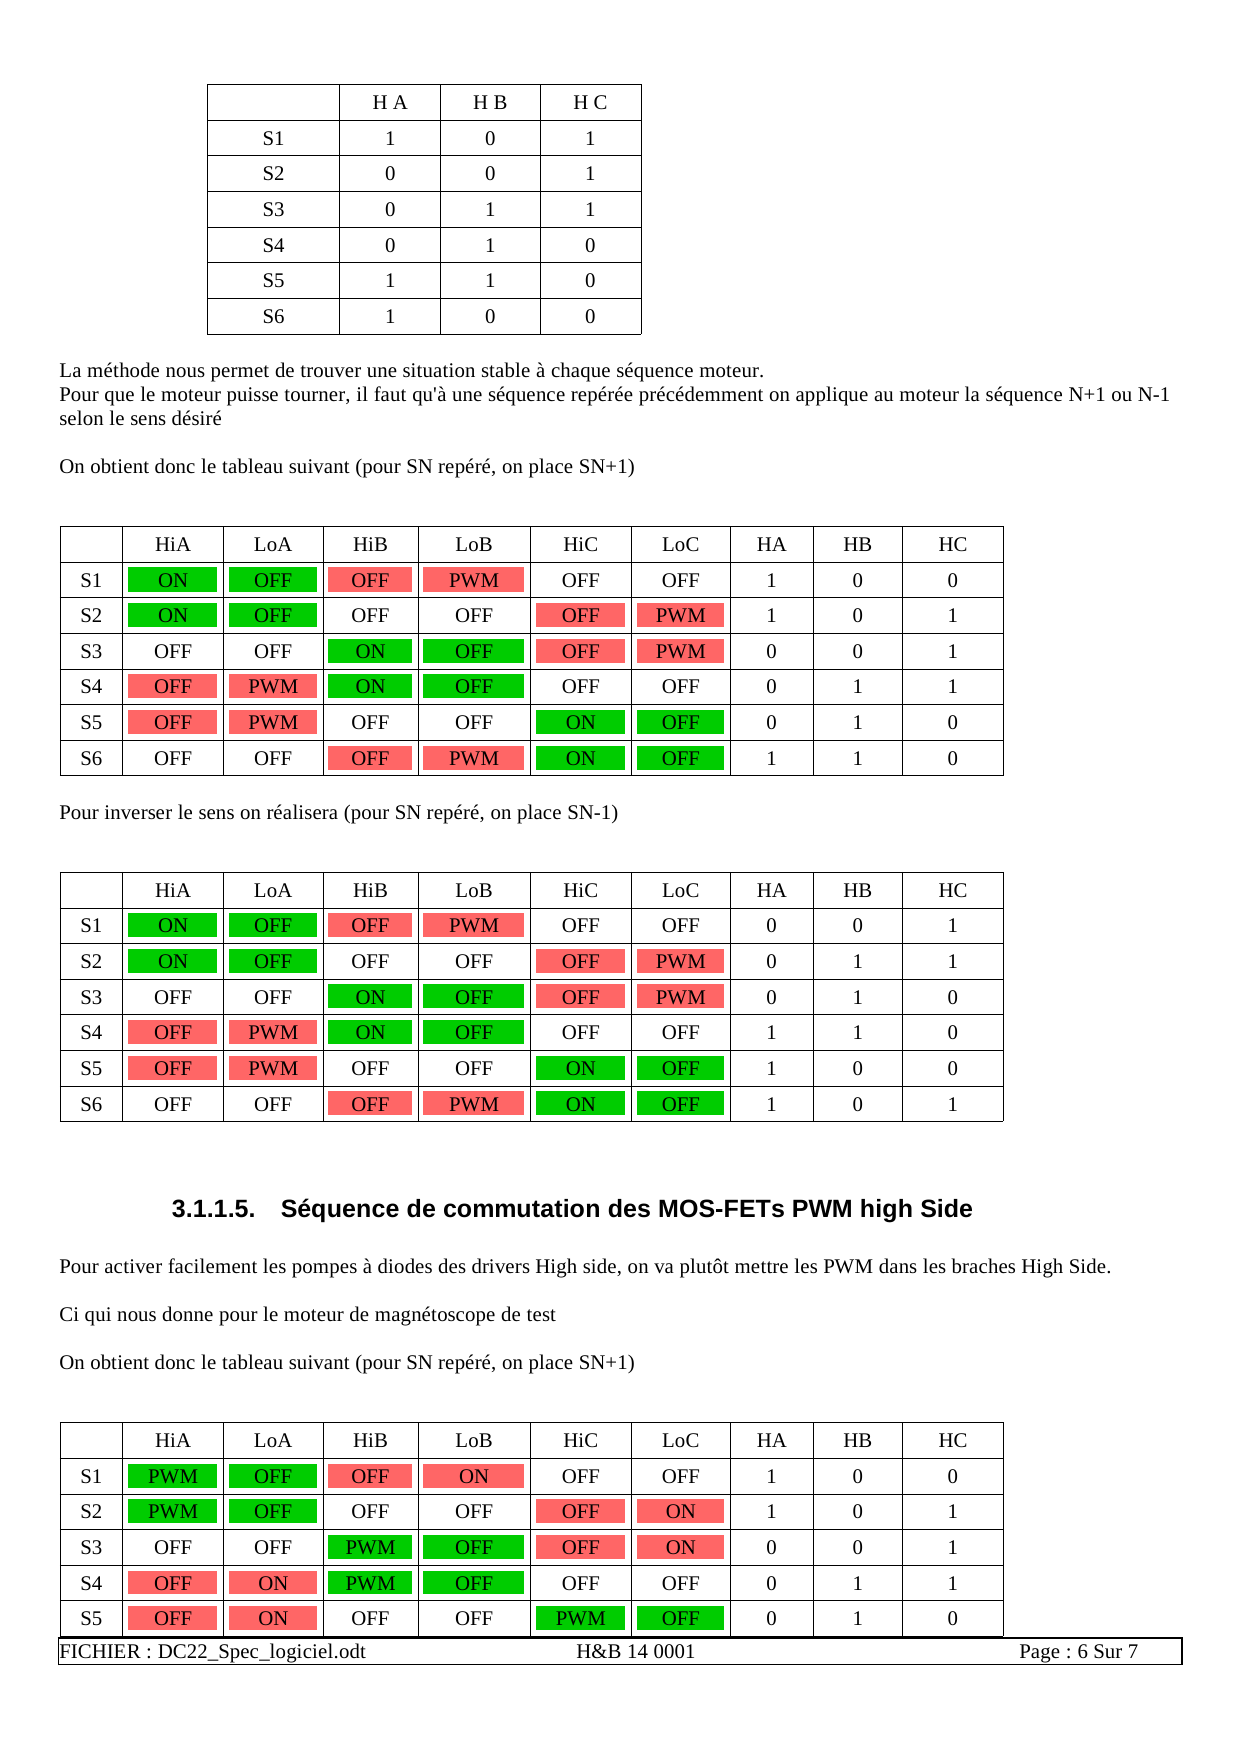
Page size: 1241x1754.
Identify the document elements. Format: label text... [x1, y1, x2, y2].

table_cell OFF [123, 1051, 223, 1086]
table_header HC [903, 1423, 1003, 1458]
table_cell 0 [903, 705, 1003, 740]
table_cell S5 [61, 705, 122, 740]
table_cell 0 [731, 1530, 813, 1565]
table_cell S2 [208, 156, 339, 191]
table_cell OFF [419, 1601, 530, 1636]
table_cell OFF [531, 670, 631, 704]
table_cell 0 [903, 1051, 1003, 1086]
table_cell S2 [61, 1495, 122, 1529]
table_header HB [814, 873, 902, 907]
table_cell OFF [531, 909, 631, 943]
table_cell S1 [61, 1459, 122, 1493]
table_cell OFF [632, 1566, 730, 1600]
table_cell 0 [903, 1459, 1003, 1493]
table_cell OFF [224, 1459, 323, 1493]
table_cell OFF [531, 1566, 631, 1600]
table_cell OFF [123, 670, 223, 704]
table_cell 0 [814, 1459, 902, 1493]
table_cell S2 [61, 944, 122, 979]
table_cell OFF [531, 980, 631, 1014]
table_cell ON [632, 1530, 730, 1565]
table_cell OFF [632, 1051, 730, 1086]
table_cell OFF [324, 741, 418, 775]
table_cell 1 [814, 1601, 902, 1636]
table_header LoC [632, 1423, 730, 1458]
text On obtient donc le tableau suivant (pour SN repéré, on place SN+1) [59, 454, 1181, 478]
table_header HiA [123, 1423, 223, 1458]
table_header LoC [632, 527, 730, 562]
table_cell PWM [419, 741, 530, 775]
table_cell OFF [123, 705, 223, 740]
table_cell S4 [61, 670, 122, 704]
table_cell OFF [632, 1601, 730, 1636]
table_cell 0 [903, 563, 1003, 597]
table_cell 1 [541, 121, 641, 155]
table_cell PWM [224, 705, 323, 740]
table_cell S5 [61, 1601, 122, 1636]
table_cell 1 [903, 944, 1003, 979]
table_cell 1 [814, 1566, 902, 1600]
table_cell OFF [419, 1051, 530, 1086]
table_cell 0 [541, 228, 641, 262]
table_cell OFF [531, 634, 631, 668]
table_cell OFF [224, 980, 323, 1014]
table_cell 1 [903, 598, 1003, 633]
table_cell OFF [324, 944, 418, 979]
table_cell 1 [814, 705, 902, 740]
table_cell PWM [531, 1601, 631, 1636]
table_cell OFF [123, 1530, 223, 1565]
table_cell 0 [814, 563, 902, 597]
table_cell OFF [419, 598, 530, 633]
table_cell ON [419, 1459, 530, 1493]
table_cell PWM [632, 980, 730, 1014]
table_cell PWM [324, 1566, 418, 1600]
table_header HiC [531, 1423, 631, 1458]
table_cell 1 [731, 1051, 813, 1086]
table_cell 0 [814, 598, 902, 633]
table_cell OFF [419, 944, 530, 979]
table_header HB [814, 1423, 902, 1458]
table_cell OFF [224, 944, 323, 979]
table_cell 1 [814, 741, 902, 775]
table_header LoB [419, 1423, 530, 1458]
table_cell ON [324, 670, 418, 704]
table_cell PWM [123, 1495, 223, 1529]
table_cell 1 [340, 299, 440, 333]
table_cell OFF [224, 909, 323, 943]
table_cell S6 [61, 1087, 122, 1121]
table_cell ON [224, 1601, 323, 1636]
table_cell OFF [324, 1051, 418, 1086]
table_cell OFF [224, 1530, 323, 1565]
table_cell OFF [531, 1495, 631, 1529]
table_cell OFF [419, 1530, 530, 1565]
table_cell S4 [208, 228, 339, 262]
table_cell OFF [324, 563, 418, 597]
text Pour inverser le sens on réalisera (pour SN repéré, on place SN-1) [59, 799, 1181, 824]
table_cell 1 [731, 563, 813, 597]
table_cell 0 [731, 1601, 813, 1636]
table_cell 1 [903, 634, 1003, 668]
table_cell 0 [814, 1530, 902, 1565]
table_cell 1 [903, 1495, 1003, 1529]
table_cell 1 [731, 598, 813, 633]
table_header LoA [224, 527, 323, 562]
table_header [61, 527, 122, 562]
table_cell 0 [903, 741, 1003, 775]
table_cell 0 [340, 228, 440, 262]
table_cell 0 [814, 909, 902, 943]
table_cell OFF [632, 1459, 730, 1493]
table_cell 0 [340, 192, 440, 227]
table_cell 1 [731, 741, 813, 775]
table_cell ON [531, 1087, 631, 1121]
table_cell OFF [632, 909, 730, 943]
table_cell S5 [61, 1051, 122, 1086]
table_cell OFF [419, 634, 530, 668]
table_cell OFF [224, 598, 323, 633]
table_cell 0 [441, 156, 540, 191]
table_header HiB [324, 527, 418, 562]
table_cell 1 [731, 1087, 813, 1121]
table_header [61, 1423, 122, 1458]
table_header HA [731, 1423, 813, 1458]
table_cell OFF [419, 705, 530, 740]
text La méthode nous permet de trouver une situation stable à chaque séquence moteur. [59, 358, 1181, 382]
table_cell 0 [814, 1051, 902, 1086]
table_cell PWM [324, 1530, 418, 1565]
table_cell S3 [208, 192, 339, 227]
table_cell OFF [324, 909, 418, 943]
table_cell PWM [632, 598, 730, 633]
table_cell S4 [61, 1566, 122, 1600]
table_cell OFF [632, 741, 730, 775]
table_cell ON [123, 909, 223, 943]
table_cell 0 [814, 634, 902, 668]
table_cell OFF [632, 1087, 730, 1121]
table_cell OFF [123, 741, 223, 775]
table_header LoC [632, 873, 730, 907]
table_cell 1 [903, 909, 1003, 943]
table_cell OFF [324, 1601, 418, 1636]
table_header HC [903, 873, 1003, 907]
table_cell OFF [531, 598, 631, 633]
table_cell 1 [903, 1530, 1003, 1565]
table_header HiB [324, 1423, 418, 1458]
table_cell OFF [123, 1566, 223, 1600]
text Pour activer facilement les pompes à diodes des drivers High side, on va plutôt mettre les PWM dans les braches High Side. [59, 1254, 1181, 1278]
table_cell 0 [441, 121, 540, 155]
table_cell PWM [632, 944, 730, 979]
table_header HB [814, 527, 902, 562]
table_header LoA [224, 1423, 323, 1458]
table_cell 0 [731, 944, 813, 979]
table_cell S4 [61, 1015, 122, 1050]
table_cell OFF [123, 634, 223, 668]
table_cell OFF [224, 634, 323, 668]
table_cell 1 [441, 228, 540, 262]
table_cell S2 [61, 598, 122, 633]
table_cell ON [632, 1495, 730, 1529]
table_cell OFF [324, 598, 418, 633]
table_cell OFF [531, 1530, 631, 1565]
table_cell OFF [224, 1087, 323, 1121]
table_cell OFF [419, 980, 530, 1014]
table_header HC [903, 527, 1003, 562]
table_cell 1 [340, 121, 440, 155]
table_header HiB [324, 873, 418, 907]
table_cell OFF [419, 670, 530, 704]
table_header HA [731, 873, 813, 907]
table_cell 1 [814, 670, 902, 704]
table_header HiC [531, 873, 631, 907]
table_cell S1 [61, 563, 122, 597]
table_cell 1 [441, 263, 540, 298]
table_cell 0 [340, 156, 440, 191]
table_cell OFF [531, 563, 631, 597]
table_cell PWM [419, 563, 530, 597]
table_cell 1 [814, 1015, 902, 1050]
table_header HiA [123, 873, 223, 907]
table_cell OFF [123, 980, 223, 1014]
table_header HA [731, 527, 813, 562]
subtitle Séquence de commutation des MOS-FETs PWM high Side [172, 1194, 1181, 1223]
table_header HiC [531, 527, 631, 562]
table_cell OFF [224, 1495, 323, 1529]
table_cell S6 [61, 741, 122, 775]
table_cell 0 [814, 1087, 902, 1121]
table_cell 0 [541, 299, 641, 333]
table_cell ON [531, 705, 631, 740]
table_cell ON [324, 980, 418, 1014]
table_cell 1 [731, 1015, 813, 1050]
table_cell PWM [224, 670, 323, 704]
table_cell 0 [903, 1601, 1003, 1636]
table_cell 1 [541, 156, 641, 191]
table_cell ON [123, 598, 223, 633]
table_cell ON [224, 1566, 323, 1600]
table_cell 0 [731, 670, 813, 704]
table_cell ON [531, 1051, 631, 1086]
table_cell OFF [531, 1015, 631, 1050]
table_cell 0 [814, 1495, 902, 1529]
text On obtient donc le tableau suivant (pour SN repéré, on place SN+1) [59, 1350, 1181, 1374]
table_cell ON [324, 634, 418, 668]
table_cell 1 [903, 1566, 1003, 1600]
table_header [208, 85, 339, 120]
table_cell ON [123, 563, 223, 597]
table_cell S5 [208, 263, 339, 298]
table_cell OFF [324, 1495, 418, 1529]
table_cell S3 [61, 634, 122, 668]
table_cell 1 [903, 670, 1003, 704]
table_cell OFF [632, 705, 730, 740]
table_cell OFF [224, 563, 323, 597]
table_header LoB [419, 527, 530, 562]
table_cell OFF [224, 741, 323, 775]
table_cell 1 [814, 980, 902, 1014]
table_cell 0 [541, 263, 641, 298]
table_cell OFF [419, 1015, 530, 1050]
table_cell 1 [541, 192, 641, 227]
table_cell PWM [419, 909, 530, 943]
table_cell S3 [61, 980, 122, 1014]
table_cell OFF [632, 670, 730, 704]
table_cell 0 [441, 299, 540, 333]
table_cell OFF [123, 1087, 223, 1121]
table_cell PWM [224, 1051, 323, 1086]
table_cell OFF [324, 1087, 418, 1121]
table_cell 1 [903, 1087, 1003, 1121]
table_header [61, 873, 122, 907]
table_header H C [541, 85, 641, 120]
table_cell OFF [324, 1459, 418, 1493]
table_cell OFF [632, 1015, 730, 1050]
table_cell OFF [324, 705, 418, 740]
table_cell OFF [531, 1459, 631, 1493]
table_cell S1 [61, 909, 122, 943]
table_cell S1 [208, 121, 339, 155]
table_cell ON [324, 1015, 418, 1050]
table_header HiA [123, 527, 223, 562]
table_cell OFF [419, 1566, 530, 1600]
table_cell OFF [419, 1495, 530, 1529]
table_cell 1 [731, 1495, 813, 1529]
table_cell PWM [632, 634, 730, 668]
table_cell 0 [731, 909, 813, 943]
table_header LoB [419, 873, 530, 907]
table_cell 0 [731, 980, 813, 1014]
table_cell OFF [123, 1015, 223, 1050]
table_cell OFF [123, 1601, 223, 1636]
table_cell OFF [632, 563, 730, 597]
table_cell 0 [731, 1566, 813, 1600]
table_cell 1 [731, 1459, 813, 1493]
table_cell ON [123, 944, 223, 979]
table_cell S6 [208, 299, 339, 333]
text Ci qui nous donne pour le moteur de magnétoscope de test [59, 1302, 1181, 1326]
table_cell 1 [441, 192, 540, 227]
table_cell PWM [123, 1459, 223, 1493]
table_cell 0 [731, 634, 813, 668]
table_cell 0 [903, 980, 1003, 1014]
table_cell 0 [731, 705, 813, 740]
text Pour que le moteur puisse tourner, il faut qu'à une séquence repérée précédemment on applique au moteur la séquence N+1 ou N-1 selon le sens désiré [59, 382, 1181, 430]
table_cell 1 [340, 263, 440, 298]
table_cell 1 [814, 944, 902, 979]
table_cell S3 [61, 1530, 122, 1565]
table_cell PWM [224, 1015, 323, 1050]
table_cell 0 [903, 1015, 1003, 1050]
table_cell PWM [419, 1087, 530, 1121]
table_header H B [441, 85, 540, 120]
table_header H A [340, 85, 440, 120]
table_header LoA [224, 873, 323, 907]
table_cell OFF [531, 944, 631, 979]
table_cell ON [531, 741, 631, 775]
